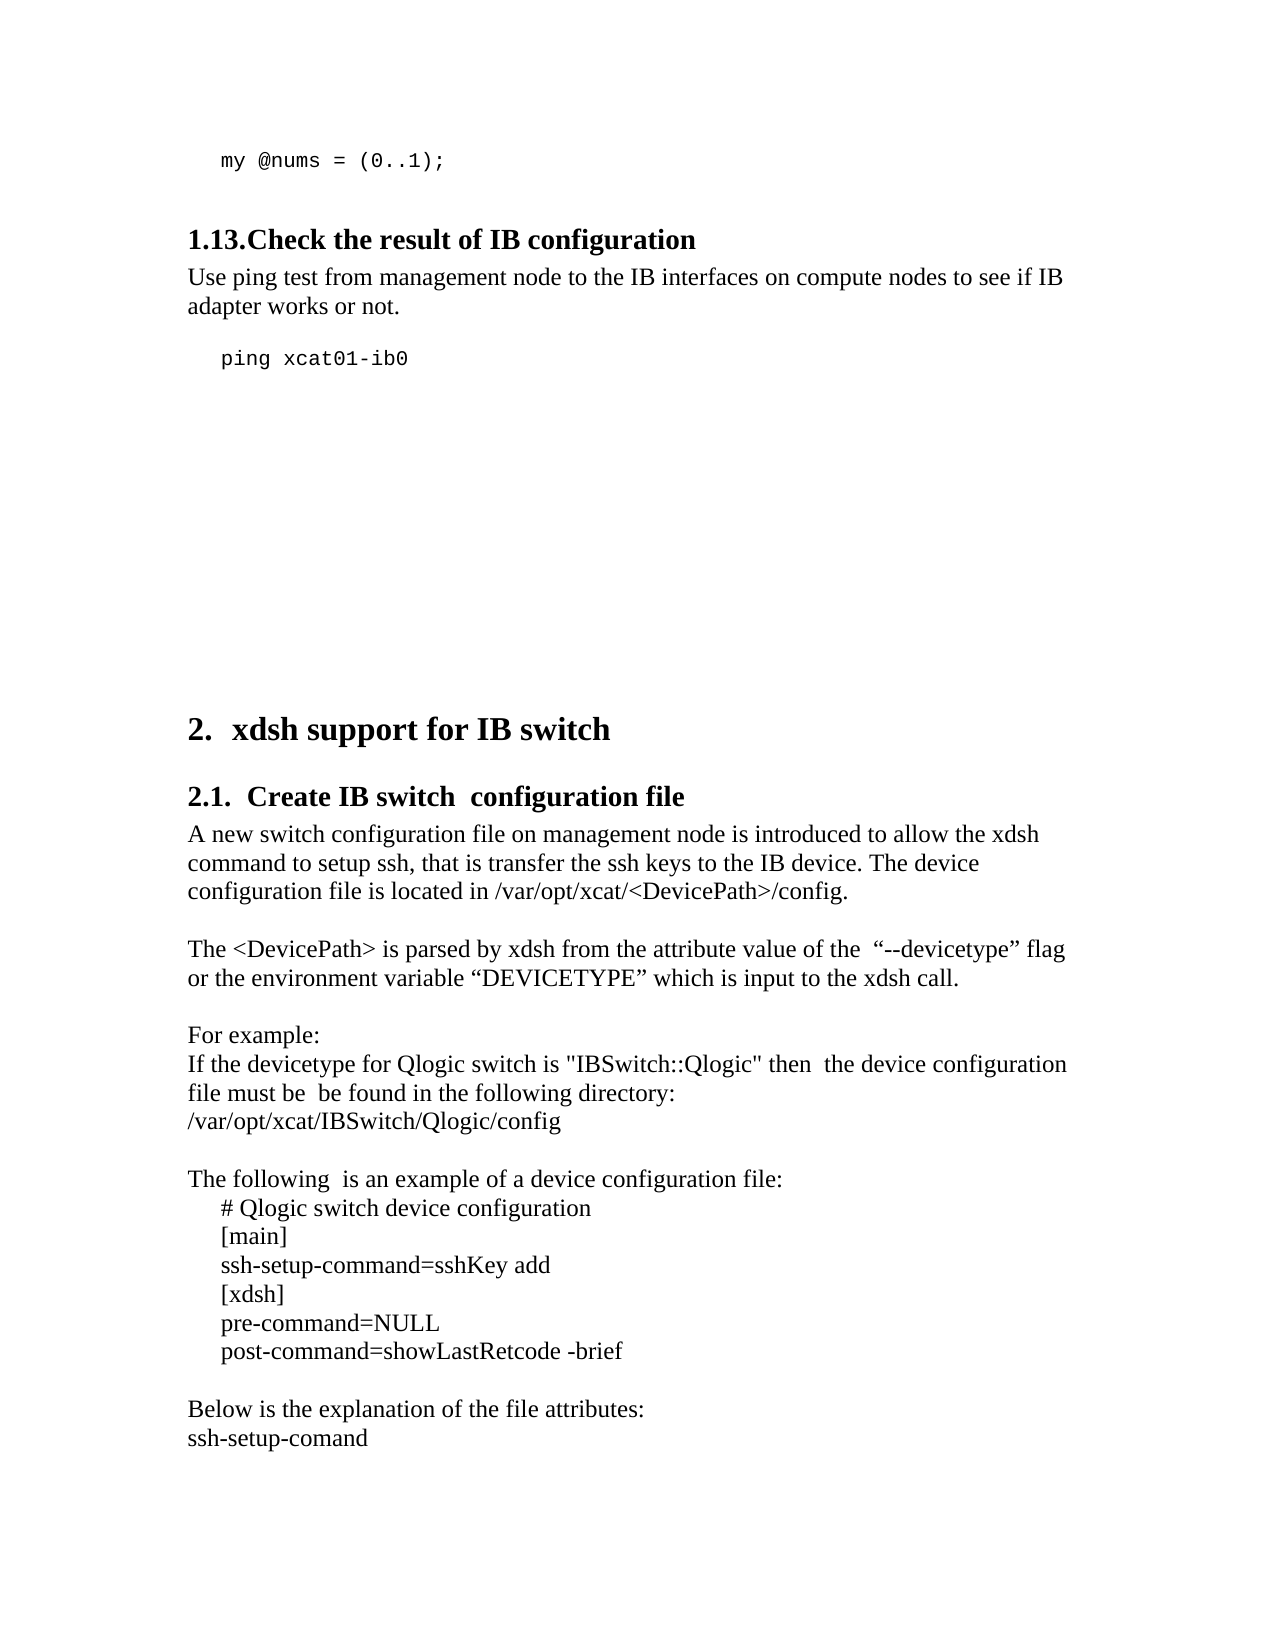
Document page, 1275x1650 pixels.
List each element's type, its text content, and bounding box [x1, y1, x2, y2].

text ssh-setup-comand [187, 1423, 1087, 1451]
text For example: [187, 1020, 1087, 1049]
list ssh-setup-command=sshKey add [187, 1250, 1087, 1279]
subtitle Create IB switch configuration file [187, 779, 1087, 813]
text Use ping test from management node to the IB interfaces on compute nodes to see if IB adapter works or not. [187, 262, 1087, 319]
list ping xcat01-ib0 [187, 348, 1087, 372]
list [xdsh] [187, 1279, 1087, 1308]
text The following is an example of a device configuration file: [187, 1164, 1087, 1193]
subtitle Check the result of IB configuration [187, 222, 1087, 256]
list post-command=showLastRetcode -brief [187, 1336, 1087, 1365]
text The <DevicePath> is parsed by xdsh from the attribute value of the “--devicetype” flag or the environment variable “DEVICETYPE” which is input to the xdsh call. [187, 934, 1087, 991]
text /var/opt/xcat/IBSwitch/Qlogic/config [187, 1106, 1087, 1135]
text Below is the explanation of the file attributes: [187, 1394, 1087, 1423]
subtitle xdsh support for IB switch [187, 709, 1087, 748]
list # Qlogic switch device configuration [187, 1193, 1087, 1221]
list my @nums = (0..1); [187, 150, 1087, 174]
list pre-command=NULL [187, 1308, 1087, 1336]
list [main] [187, 1221, 1087, 1250]
text A new switch configuration file on management node is introduced to allow the xdsh command to setup ssh, that is transfer the ssh keys to the IB device. The device configuration file is located in /var/opt/xcat/<DevicePath>/config. [187, 819, 1087, 905]
text If the devicetype for Qlogic switch is "IBSwitch::Qlogic" then the device configuration file must be be found in the following directory: [187, 1049, 1087, 1106]
